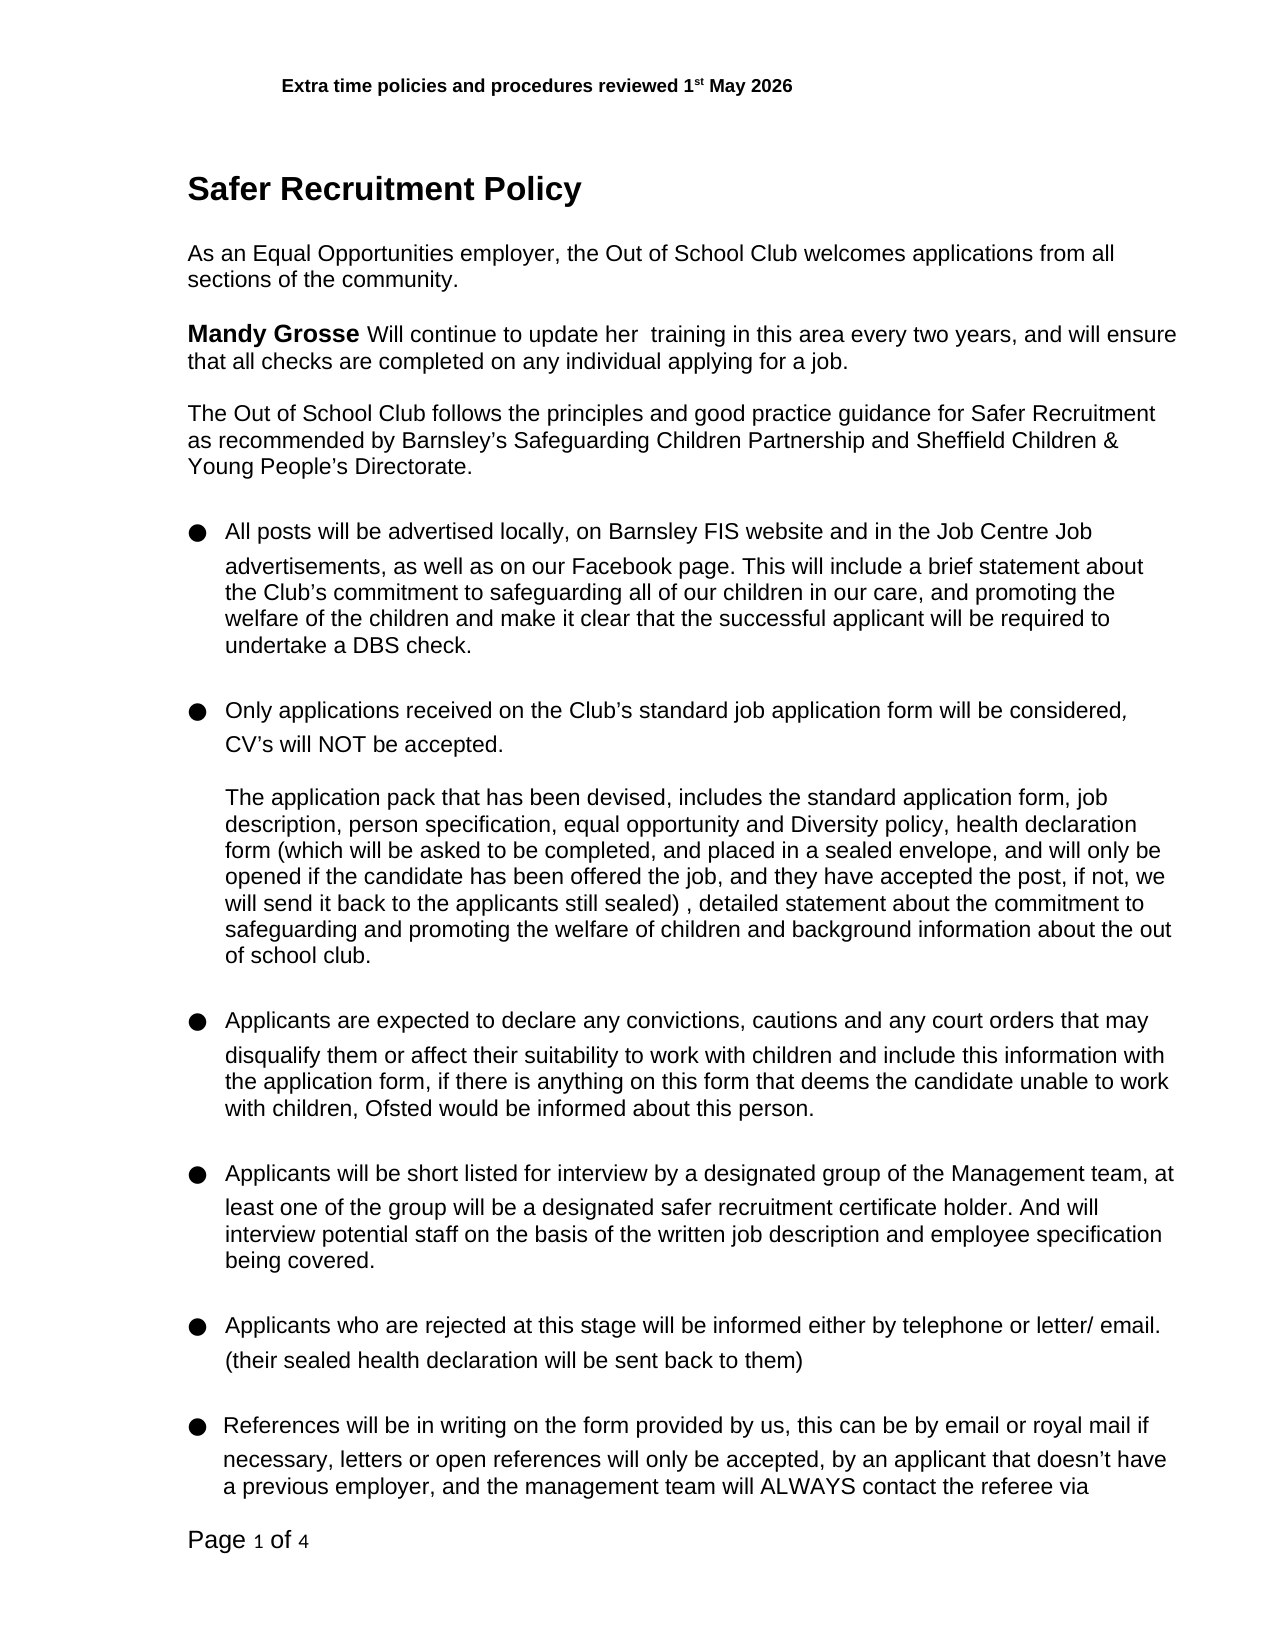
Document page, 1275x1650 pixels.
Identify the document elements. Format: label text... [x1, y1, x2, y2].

list Applicants who are rejected at this stage will be informed either by telephone or letter/ email. (their sealed health declaration will be sent back to them) [187, 1300, 1181, 1373]
list Applicants are expected to declare any convictions, cautions and any court orders that may disqualify them or affect their suitability to work with children and include this information with the application form, if there is anything on this form that deems the candidate unable to work with children, Ofsted would be informed about this person. [187, 995, 1181, 1121]
list Applicants will be short listed for interview by a designated group of the Management team, at least one of the group will be a designated safer recruitment certificate holder. And will interview potential staff on the basis of the written job description and employee specification being covered. [187, 1147, 1181, 1273]
list References will be in writing on the form provided by us, this can be by email or royal mail if necessary, letters or open references will only be accepted, by an applicant that doesn’t have a previous employer, and the management team will ALWAYS contact the referee via [187, 1399, 1181, 1499]
text Mandy Grosse Will continue to update her training in this area every two years, and will ensure that all checks are completed on any individual applying for a job. [187, 319, 1181, 374]
list All posts will be advertised locally, on Barnsley FIS website and in the Job Centre Job advertisements, as well as on our Facebook page. This will include a brief statement about the Club’s commitment to safeguarding all of our children in our care, and promoting the welfare of the children and make it clear that the successful applicant will be required to undertake a DBS check. [187, 506, 1181, 658]
list Only applications received on the Club’s standard job application form will be considered, CV’s will NOT be accepted. [187, 684, 1181, 758]
text The application pack that has been devised, includes the standard application form, job description, person specification, equal opportunity and Diversity policy, health declaration form (which will be asked to be completed, and placed in a sealed envelope, and will only be opened if the candidate has been offered the job, and they have accepted the post, if not, we will send it back to the applicants still sealed) , detailed statement about the commitment to safeguarding and promoting the welfare of children and background information about the out of school club. [225, 784, 1181, 969]
text As an Equal Opportunities employer, the Out of School Club welcomes applications from all sections of the community. [187, 240, 1181, 292]
text The Out of School Club follows the principles and good practice guidance for Safer Recruitment as recommended by Barnsley’s Safeguarding Children Partnership and Sheffield Children & Young People’s Directorate. [187, 400, 1181, 479]
subtitle Safer Recruitment Policy [187, 169, 1181, 207]
